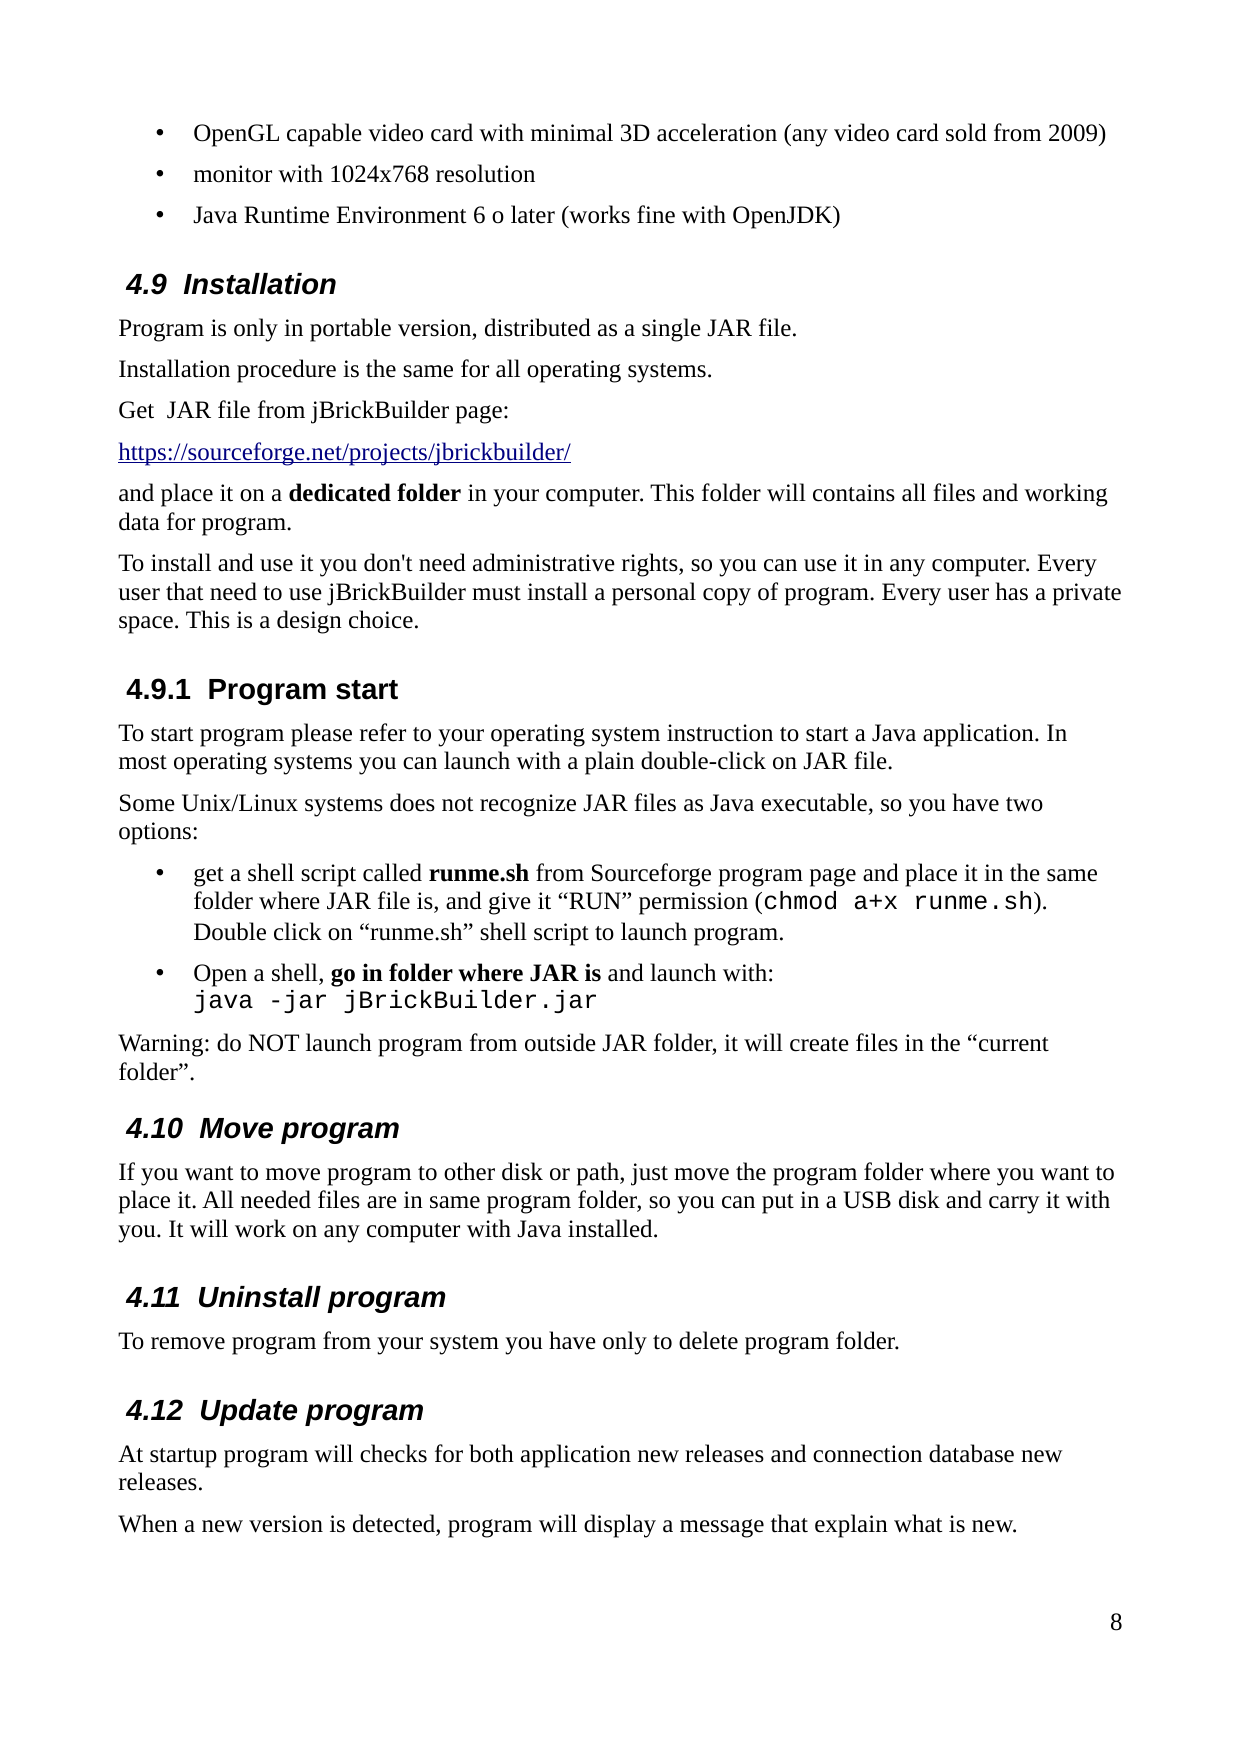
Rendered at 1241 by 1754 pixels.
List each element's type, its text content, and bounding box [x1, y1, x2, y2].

text Get JAR file from jBrickBuilder page: [118, 395, 1122, 424]
text To start program please refer to your operating system instruction to start a Java application. In most operating systems you can launch with a plain double-click on JAR file. [118, 718, 1122, 775]
subtitle Update program [118, 1393, 1122, 1426]
list OpenGL capable video card with minimal 3D acceleration (any video card sold from 2009) [156, 118, 1122, 147]
list Java Runtime Environment 6 o later (works fine with OpenJDK) [156, 201, 1122, 229]
text When a new version is detected, program will display a message that explain what is new. [118, 1509, 1122, 1537]
text Warning: do NOT launch program from outside JAR folder, it will create files in the “current folder”. [118, 1028, 1122, 1086]
text Installation procedure is the same for all operating systems. [118, 354, 1122, 383]
text At startup program will checks for both application new releases and connection database new releases. [118, 1439, 1122, 1496]
list get a shell script called runme.sh from Sourceforge program page and place it in the same folder where JAR file is, and give it “RUN” permission (chmod a+x runme.sh). Double click on “runme.sh” shell script to launch program. [156, 858, 1122, 946]
text Program is only in portable version, distributed as a single JAR file. [118, 313, 1122, 342]
text To install and use it you don't need administrative rights, so you can use it in any computer. Every user that need to use jBrickBuilder must install a personal copy of program. Every user has a private space. This is a design choice. [118, 548, 1122, 634]
subtitle Program start [118, 672, 1122, 705]
subtitle Move program [118, 1111, 1122, 1144]
list Open a shell, go in folder where JAR is and launch with: java -jar jBrickBuilder.jar [156, 958, 1122, 1016]
subtitle Uninstall program [118, 1280, 1122, 1314]
text and place it on a dedicated folder in your computer. This folder will contains all files and working data for program. [118, 478, 1122, 535]
subtitle Installation [118, 267, 1122, 300]
text Some Unix/Linux systems does not recognize JAR files as Java executable, so you have two options: [118, 788, 1122, 845]
text https://sourceforge.net/projects/jbrickbuilder/ [118, 437, 1122, 465]
text To remove program from your system you have only to delete program folder. [118, 1326, 1122, 1355]
list monitor with 1024x768 resolution [156, 159, 1122, 188]
text If you want to move program to other disk or path, just move the program folder where you want to place it. All needed files are in same program folder, so you can put in a USB disk and carry it with you. It will work on any computer with Java installed. [118, 1157, 1122, 1243]
